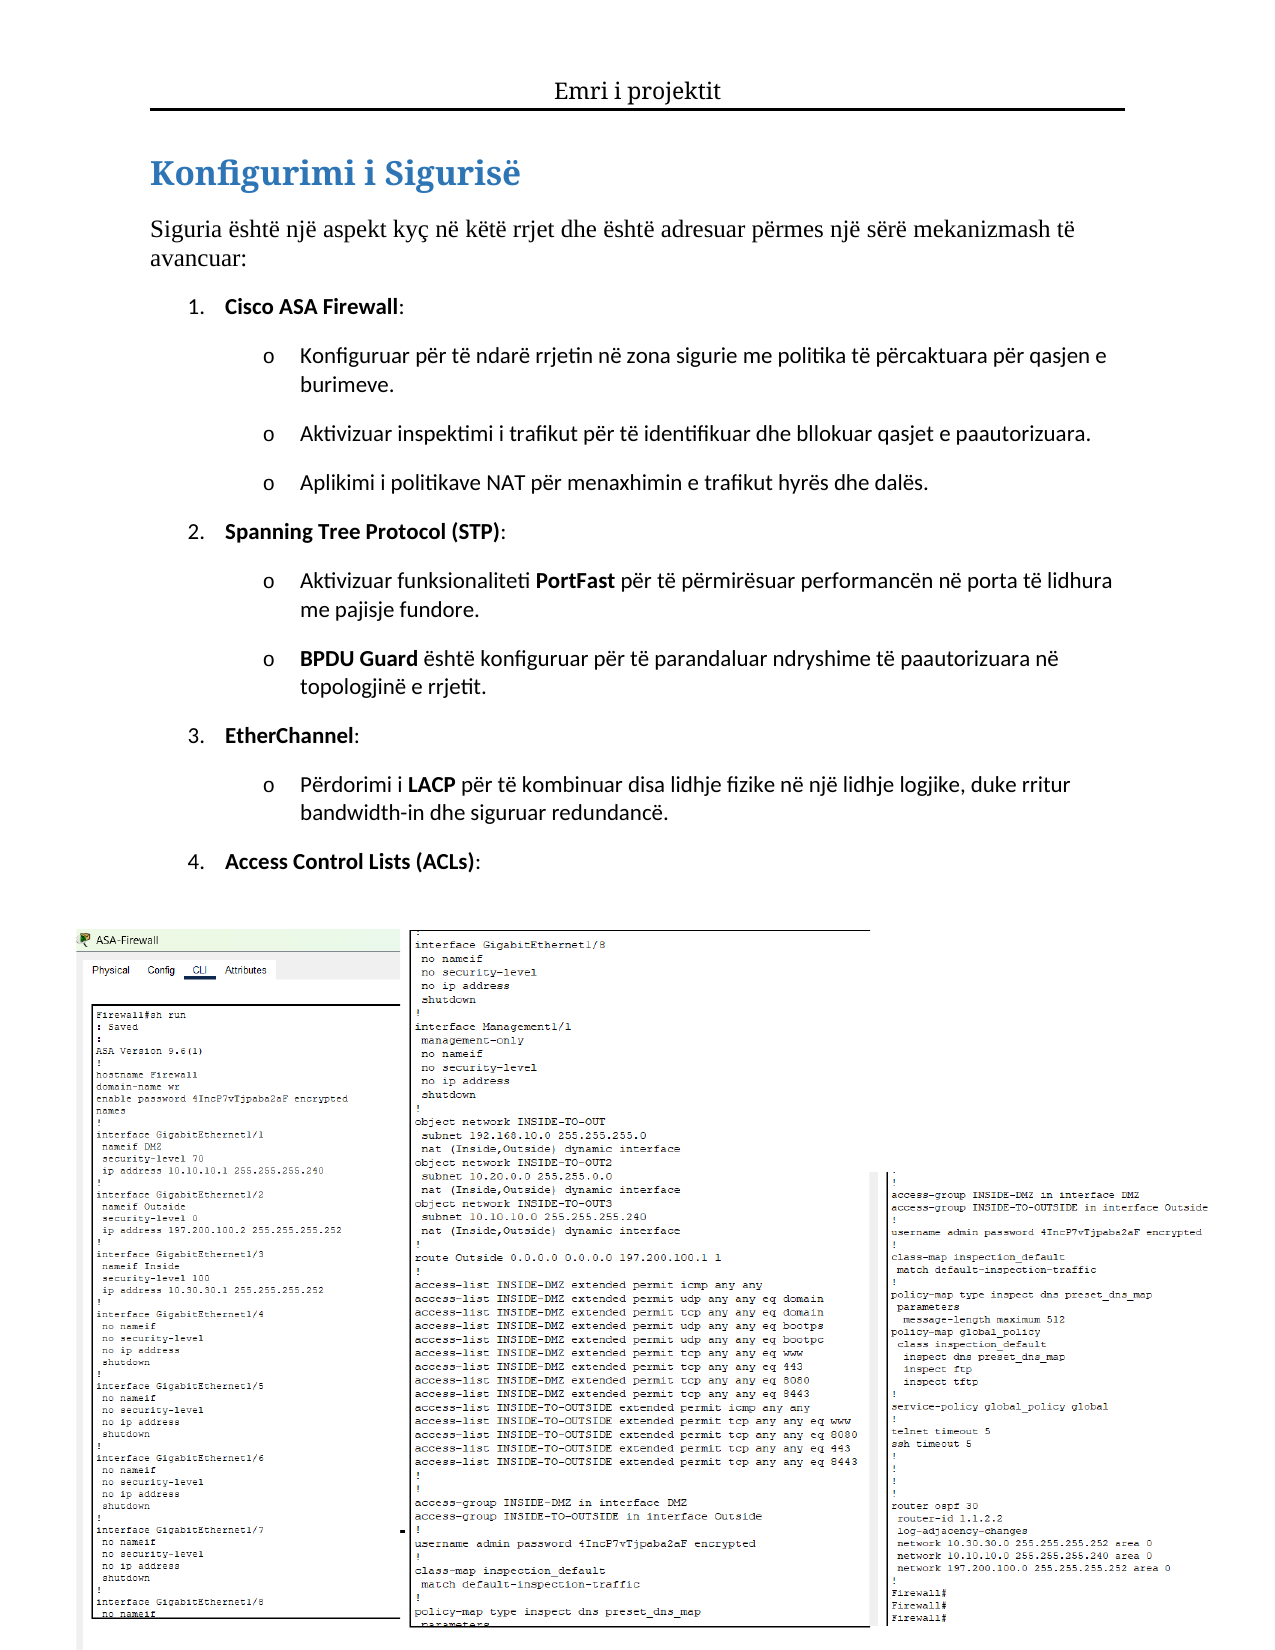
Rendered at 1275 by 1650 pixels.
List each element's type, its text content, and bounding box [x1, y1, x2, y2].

list Përdorimi i LACP për të kombinuar disa lidhje fizike në një lidhje logjike, duke rritur bandwidth-in dhe siguruar redundancë. [262, 770, 1125, 827]
list Access Control Lists (ACLs): [187, 847, 1125, 875]
subtitle Konfigurimi i Sigurisë [150, 150, 1125, 195]
list EtherChannel: [187, 721, 1125, 749]
list Cisco ASA Firewall: [187, 292, 1125, 321]
list Aplikimi i politikave NAT për menaxhimin e trafikut hyrës dhe dalës. [262, 468, 1125, 497]
list Aktivizuar inspektimi i trafikut për të identifikuar dhe bllokuar qasjet e paautorizuara. [262, 419, 1125, 447]
list Spanning Tree Protocol (STP): [187, 517, 1125, 546]
list Aktivizuar funksionaliteti PortFast për të përmirësuar performancën në porta të lidhura me pajisje fundore. [262, 566, 1125, 623]
list Konfiguruar për të ndarë rrjetin në zona sigurie me politika të përcaktuara për qasjen e burimeve. [262, 341, 1125, 398]
list BPDU Guard është konfiguruar për të parandaluar ndryshime të paautorizuara në topologjinë e rrjetit. [262, 644, 1125, 700]
text Siguria është një aspekt kyç në këtë rrjet dhe është adresuar përmes një sërë mekanizmash të avancuar: [150, 214, 1125, 272]
